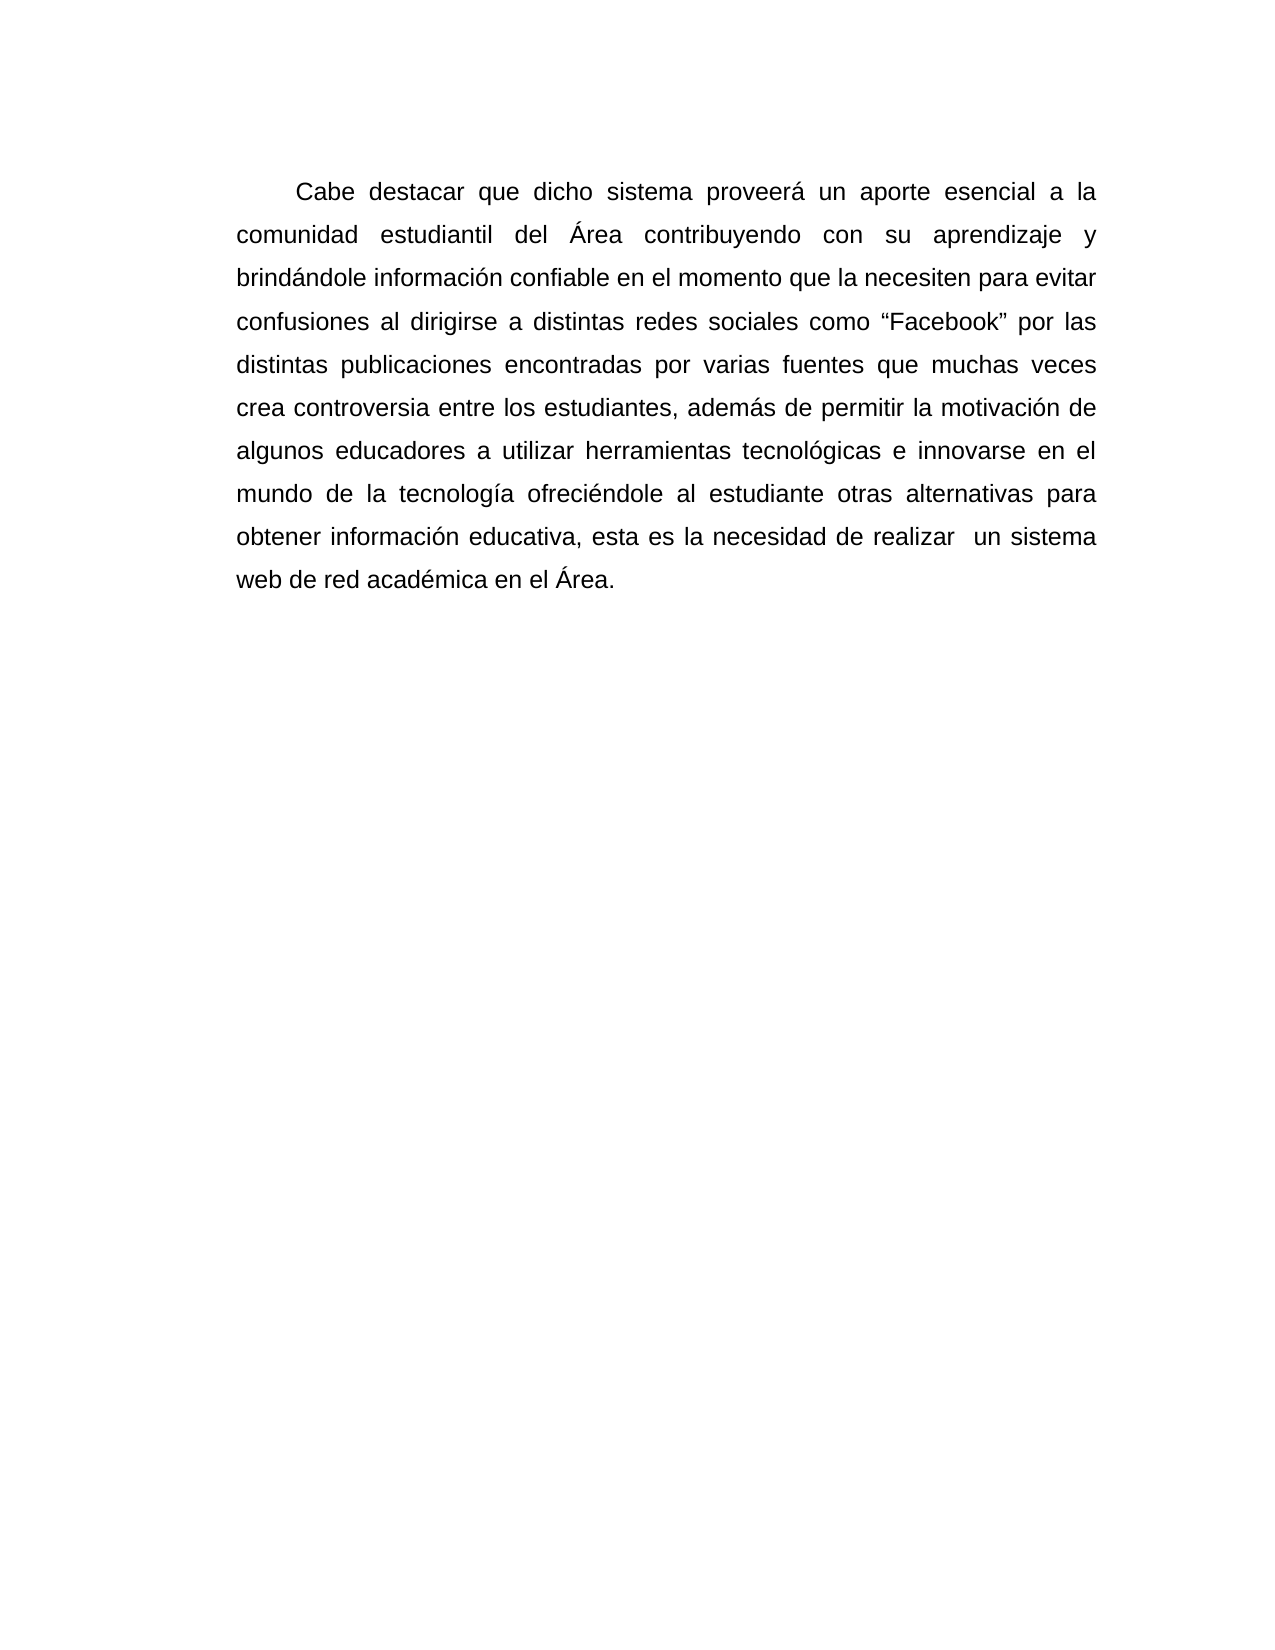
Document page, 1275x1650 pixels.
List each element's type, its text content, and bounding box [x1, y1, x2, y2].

text Cabe destacar que dicho sistema proveerá un aporte esencial a la comunidad estudiantil del Área contribuyendo con su aprendizaje y brindándole información confiable en el momento que la necesiten para evitar confusiones al dirigirse a distintas redes sociales como “Facebook” por las distintas publicaciones encontradas por varias fuentes que muchas veces crea controversia entre los estudiantes, además de permitir la motivación de algunos educadores a utilizar herramientas tecnológicas e innovarse en el mundo de la tecnología ofreciéndole al estudiante otras alternativas para obtener información educativa, esta es la necesidad de realizar un sistema web de red académica en el Área. [236, 177, 1098, 594]
